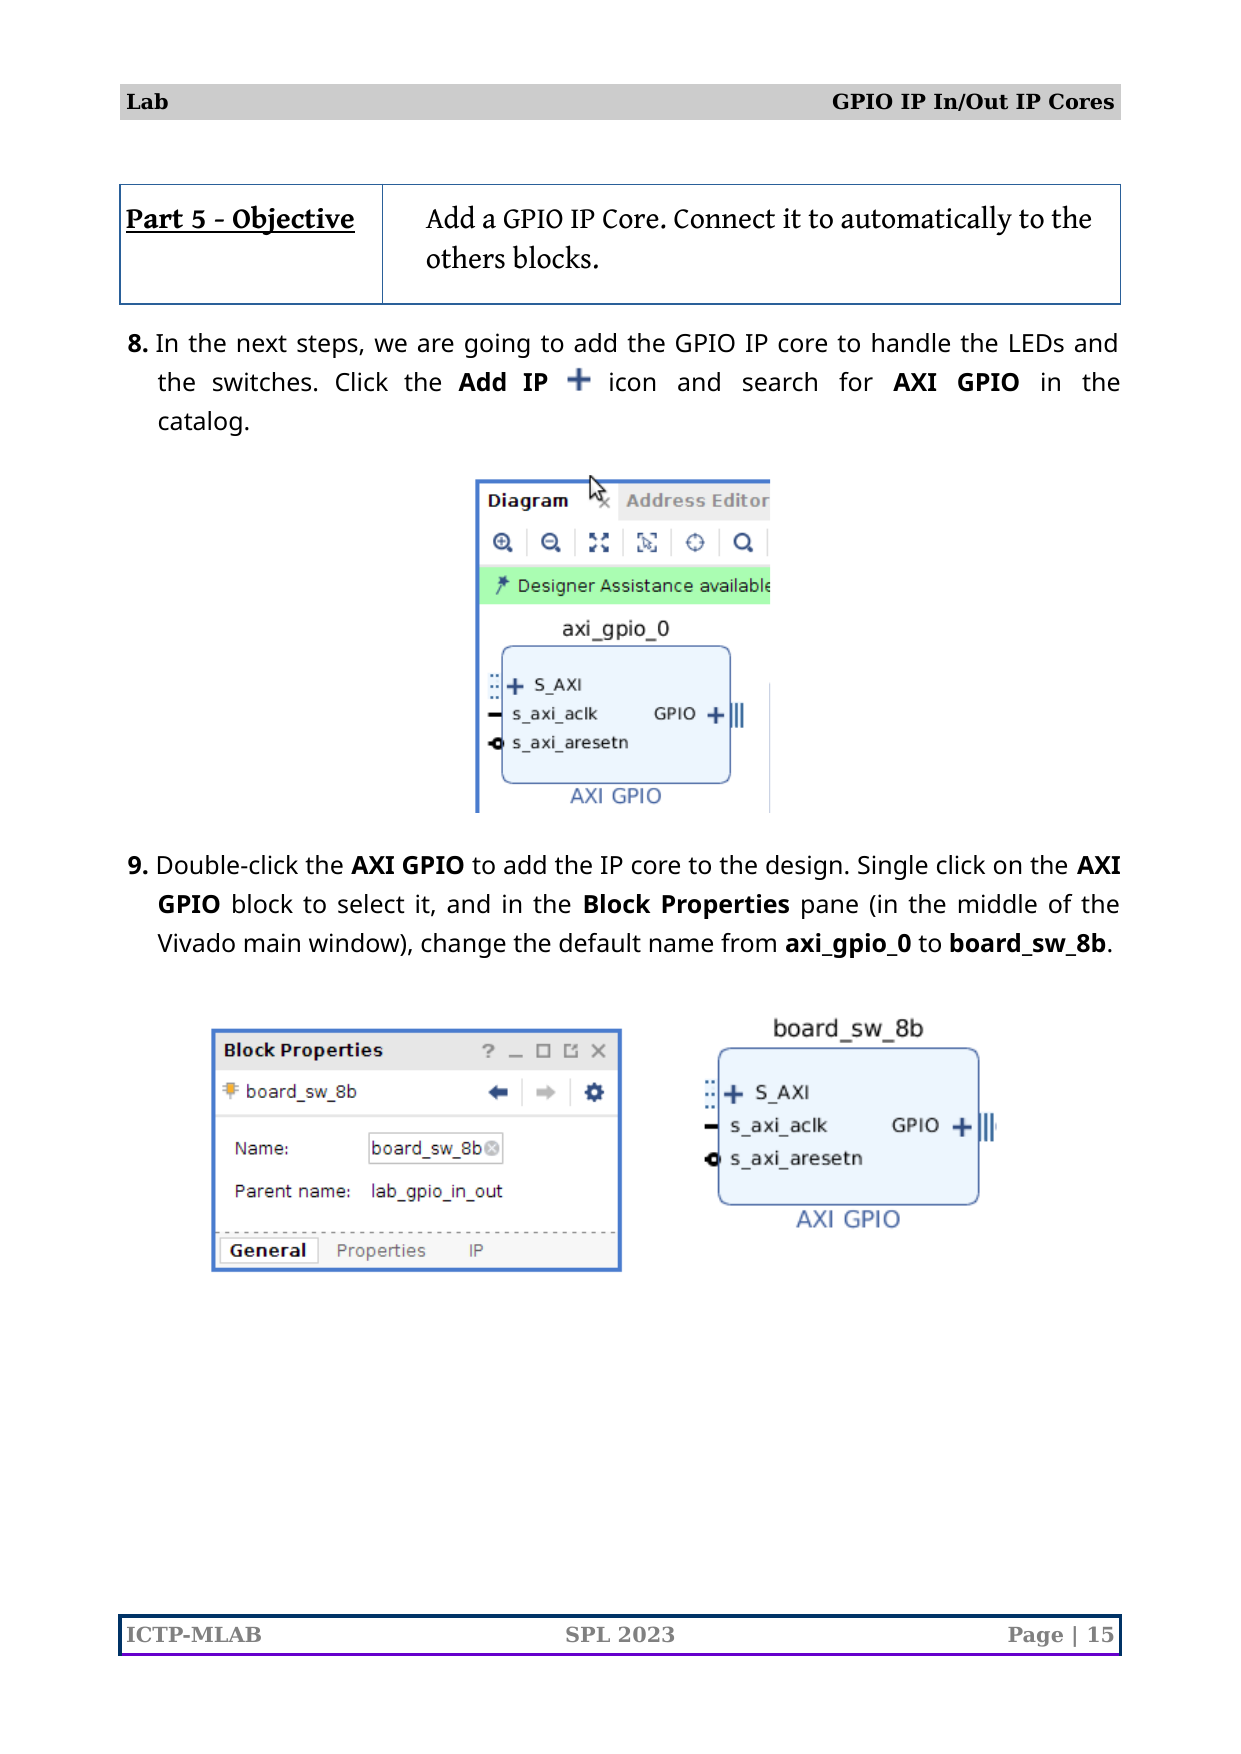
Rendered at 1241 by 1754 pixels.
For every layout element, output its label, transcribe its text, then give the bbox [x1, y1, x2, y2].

picture [704, 1007, 997, 1234]
table_header Part 5 - Objective [121, 185, 382, 303]
table_header [640, 978, 1061, 1317]
picture [563, 362, 594, 399]
table_header [195, 978, 640, 1317]
picture [206, 1022, 629, 1279]
list Double-click the AXI GPIO to add the IP core to the design. Single click on the AXI GPIO block to select it, and in the Block Properties pane (in the middle of the Vivado main window), change the default name from axi_gpio_0 to board_sw_8b. [127, 481, 1121, 960]
picture [470, 475, 771, 813]
list In the next steps, we are going to add the GPIO IP core to handle the LEDs and the switches. Click the Add IP icon and search for AXI GPIO in the catalog. [127, 326, 1121, 438]
table_header Add a GPIO IP Core. Connect it to automatically to the others blocks. [383, 185, 1120, 303]
